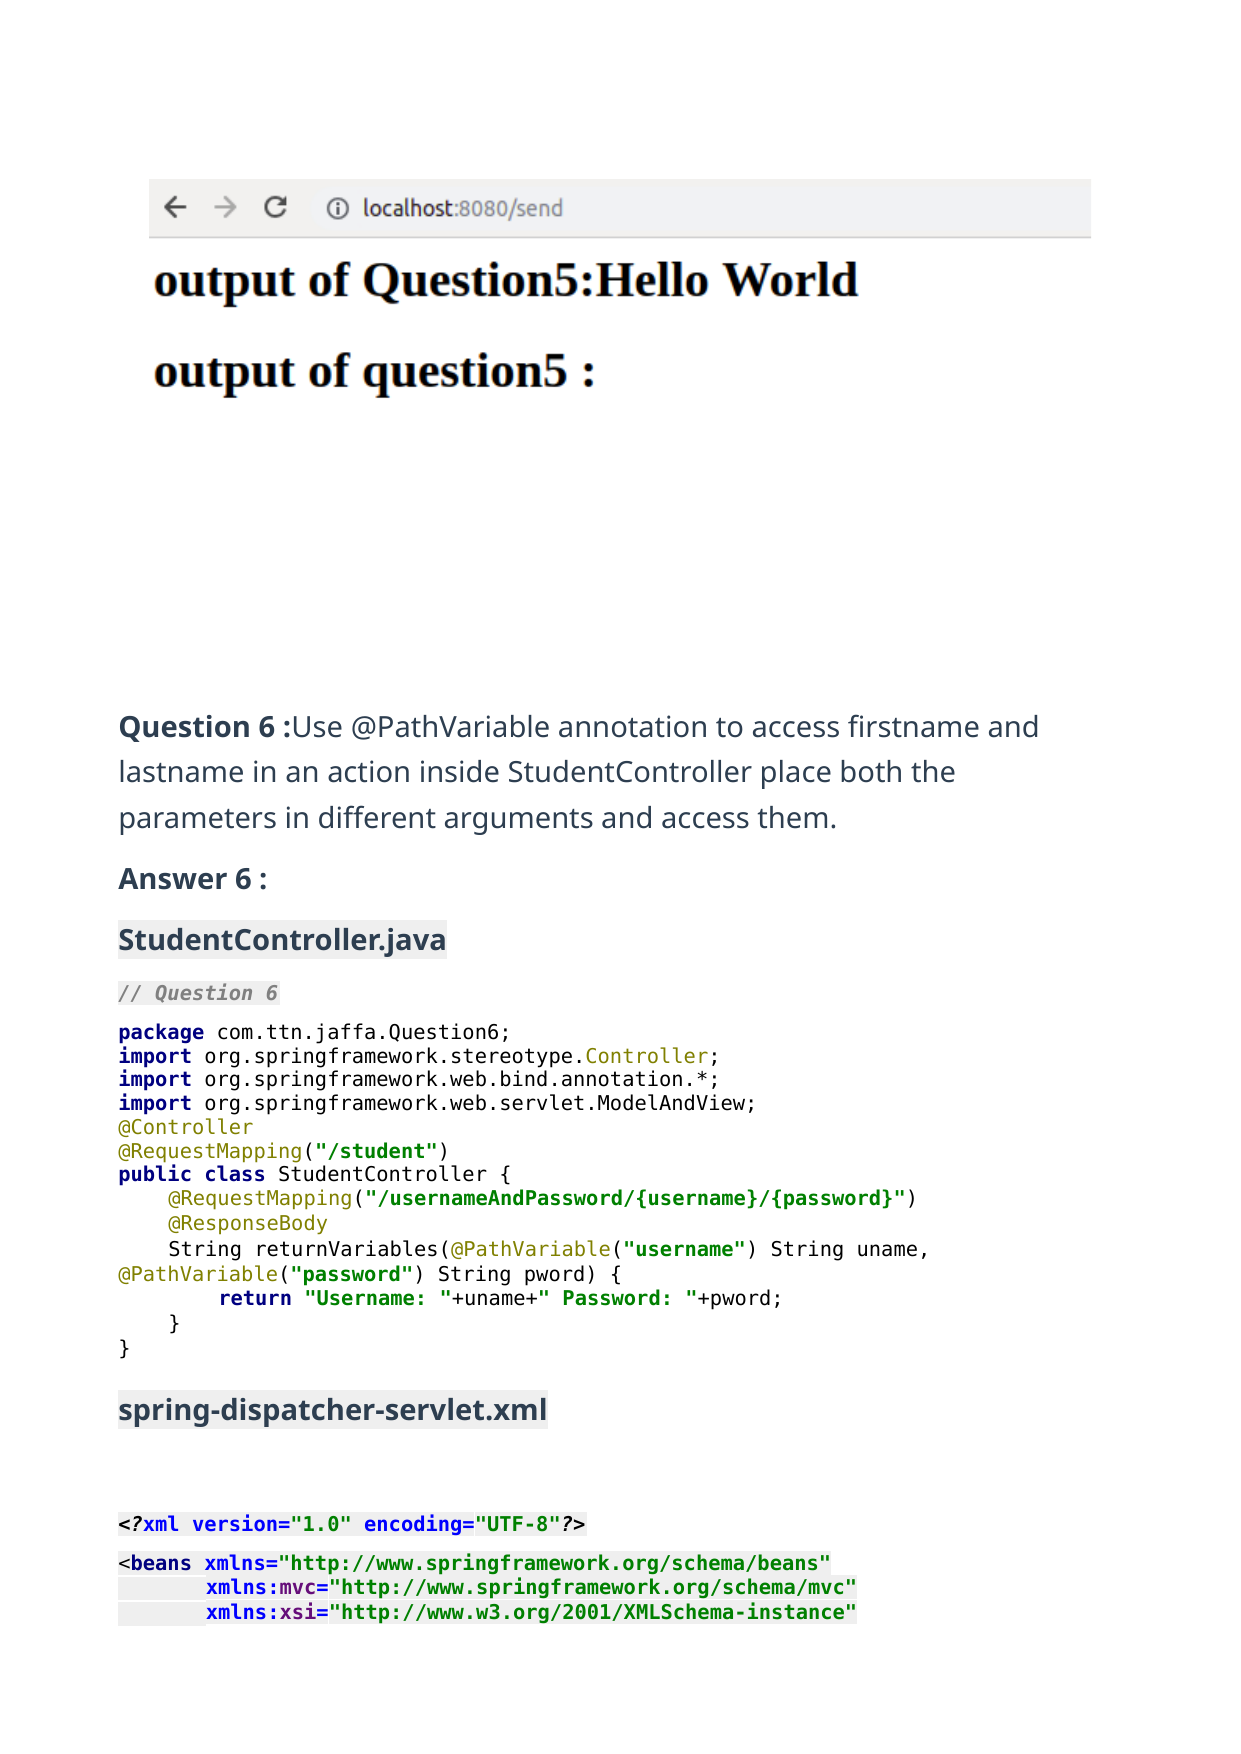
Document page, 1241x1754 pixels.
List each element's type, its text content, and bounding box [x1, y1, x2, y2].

text import org.springframework.stereotype.Controller; [118, 1044, 1122, 1068]
text // Question 6 [118, 981, 1122, 1005]
text public class StudentController { [118, 1163, 1122, 1187]
text @RequestMapping("/student") [118, 1139, 1122, 1163]
text @ResponseBody [118, 1212, 1122, 1237]
text return "Username: "+uname+" Password: "+pword; [118, 1286, 1122, 1311]
text Question 6 :Use @PathVariable annotation to access firstname and lastname in an action inside StudentController place both the parameters in different arguments and access them. [118, 706, 1122, 837]
text <beans xmlns="http://www.springframework.org/schema/beans" [118, 1551, 1122, 1575]
text <?xml version="1.0" encoding="UTF-8"?> [118, 1512, 1122, 1536]
text @Controller [118, 1115, 1122, 1139]
text xmlns:xsi="http://www.w3.org/2001/XMLSchema-instance" [118, 1600, 1122, 1626]
text import org.springframework.web.bind.annotation.*; [118, 1068, 1122, 1092]
text xmlns:mvc="http://www.springframework.org/schema/mvc" [118, 1575, 1122, 1600]
text } [118, 1336, 1122, 1360]
text spring-dispatcher-servlet.xml [118, 1389, 1122, 1429]
text package com.ttn.jaffa.Question6; [118, 1020, 1122, 1044]
text Answer 6 : [118, 858, 1122, 898]
text import org.springframework.web.servlet.ModelAndView; [118, 1092, 1122, 1115]
text @RequestMapping("/usernameAndPassword/{username}/{password}") [118, 1187, 1122, 1212]
text StudentController.java [118, 920, 1122, 959]
picture [149, 179, 1092, 639]
text } [118, 1311, 1122, 1336]
text String returnVariables(@PathVariable("username") String uname, @PathVariable("password") String pword) { [118, 1237, 1122, 1286]
